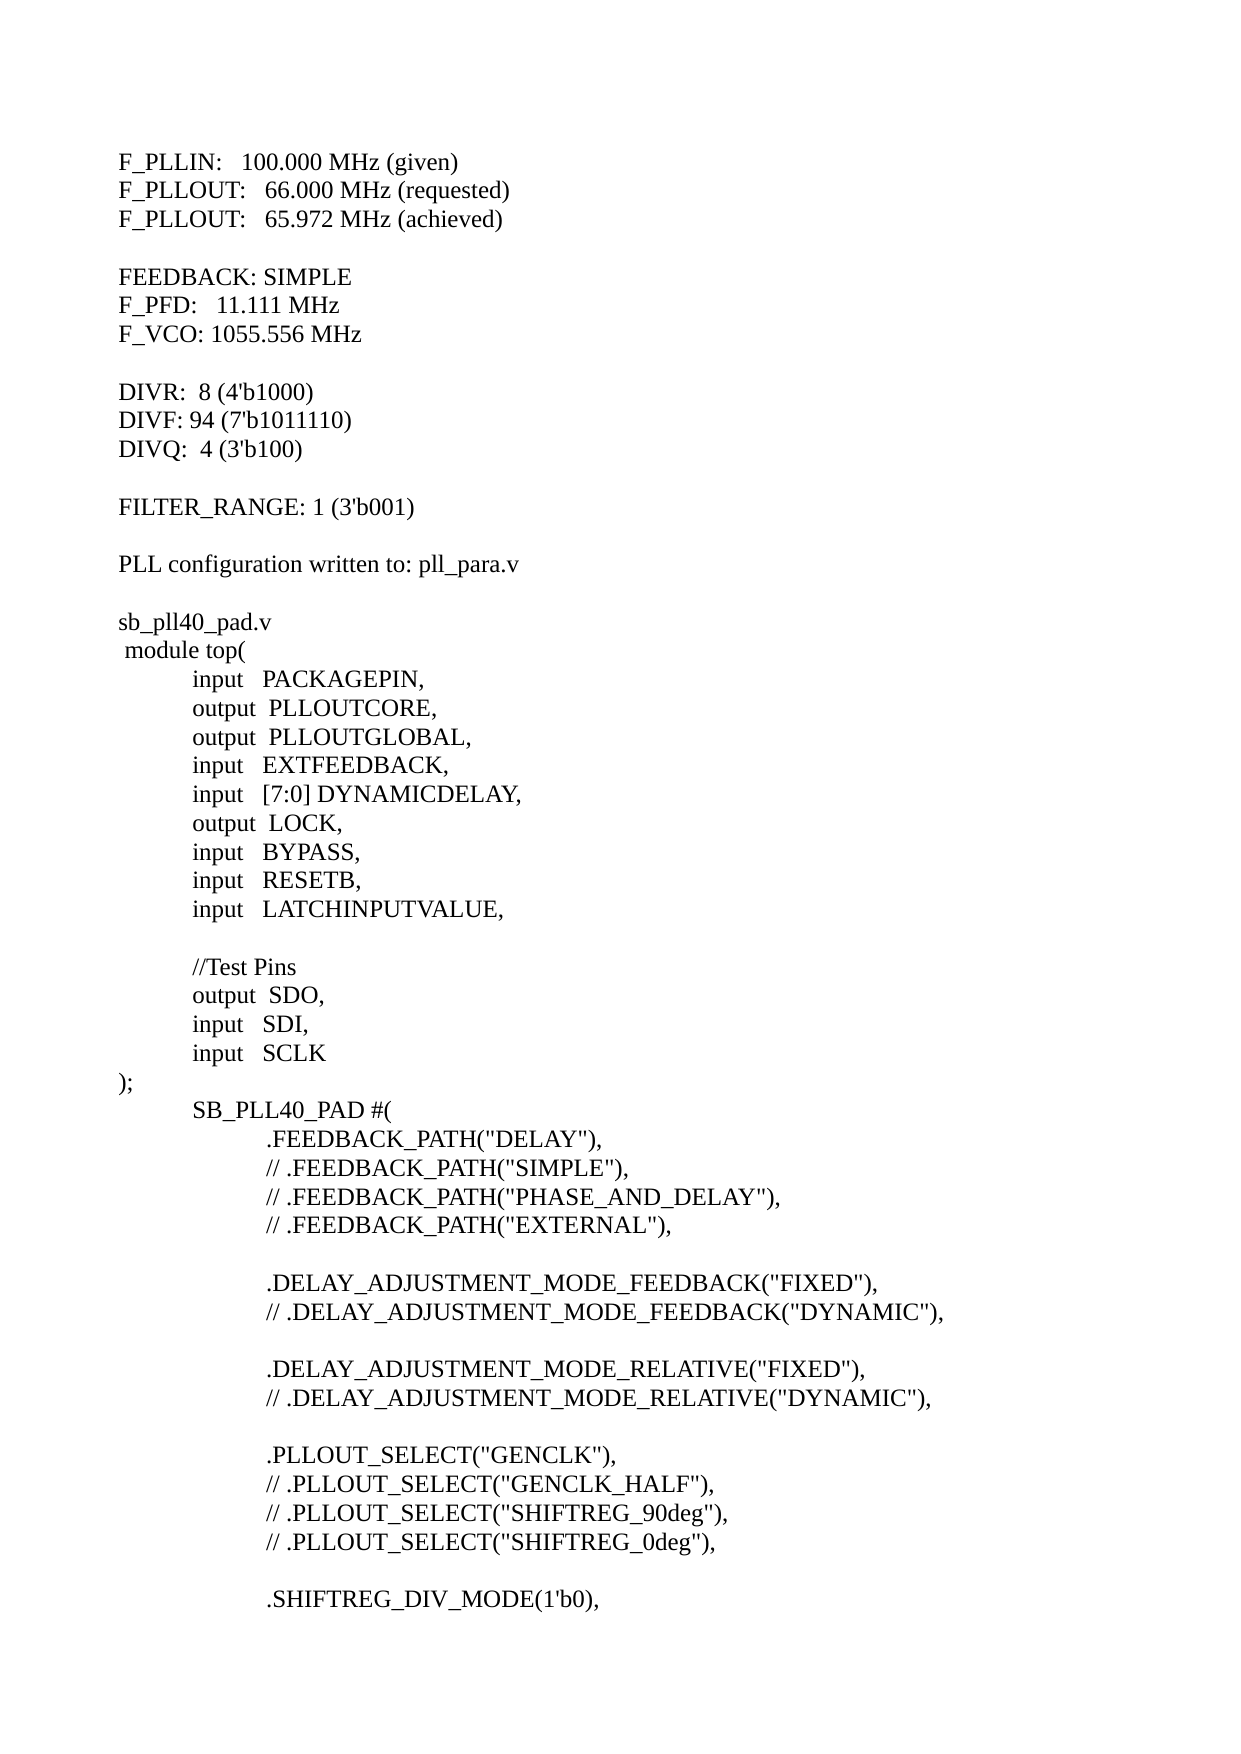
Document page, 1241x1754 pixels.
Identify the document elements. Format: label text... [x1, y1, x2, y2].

text F_PLLIN: 100.000 MHz (given) [118, 147, 1122, 176]
text DIVF: 94 (7'b1011110) [118, 406, 1122, 434]
text input EXTFEEDBACK, [118, 751, 1122, 779]
text FILTER_RANGE: 1 (3'b001) [118, 492, 1122, 521]
text input PACKAGEPIN, [118, 664, 1122, 693]
text .PLLOUT_SELECT("GENCLK"), [118, 1441, 1122, 1469]
text // .FEEDBACK_PATH("PHASE_AND_DELAY"), [118, 1182, 1122, 1211]
text DIVR: 8 (4'b1000) [118, 377, 1122, 406]
text .FEEDBACK_PATH("DELAY"), [118, 1124, 1122, 1153]
text .DELAY_ADJUSTMENT_MODE_RELATIVE("FIXED"), [118, 1354, 1122, 1383]
text ); [118, 1067, 1122, 1096]
text PLL configuration written to: pll_para.v [118, 549, 1122, 578]
text F_VCO: 1055.556 MHz [118, 319, 1122, 348]
text .SHIFTREG_DIV_MODE(1'b0), [118, 1584, 1122, 1613]
text // .FEEDBACK_PATH("SIMPLE"), [118, 1153, 1122, 1182]
text FEEDBACK: SIMPLE [118, 262, 1122, 291]
text sb_pll40_pad.v [118, 607, 1122, 636]
text F_PLLOUT: 65.972 MHz (achieved) [118, 204, 1122, 233]
text // .PLLOUT_SELECT("SHIFTREG_90deg"), [118, 1498, 1122, 1527]
text // .DELAY_ADJUSTMENT_MODE_FEEDBACK("DYNAMIC"), [118, 1297, 1122, 1326]
text input RESETB, [118, 866, 1122, 894]
text F_PFD: 11.111 MHz [118, 291, 1122, 319]
text F_PLLOUT: 66.000 MHz (requested) [118, 176, 1122, 204]
text // .PLLOUT_SELECT("GENCLK_HALF"), [118, 1469, 1122, 1498]
text input SCLK [118, 1038, 1122, 1067]
text input SDI, [118, 1009, 1122, 1038]
text .DELAY_ADJUSTMENT_MODE_FEEDBACK("FIXED"), [118, 1268, 1122, 1297]
text output PLLOUTCORE, [118, 693, 1122, 722]
text // .FEEDBACK_PATH("EXTERNAL"), [118, 1211, 1122, 1239]
text input BYPASS, [118, 837, 1122, 866]
text // .DELAY_ADJUSTMENT_MODE_RELATIVE("DYNAMIC"), [118, 1383, 1122, 1412]
text input [7:0] DYNAMICDELAY, [118, 779, 1122, 808]
text output PLLOUTGLOBAL, [118, 722, 1122, 751]
text output SDO, [118, 981, 1122, 1009]
text // .PLLOUT_SELECT("SHIFTREG_0deg"), [118, 1527, 1122, 1556]
text input LATCHINPUTVALUE, [118, 894, 1122, 923]
text output LOCK, [118, 808, 1122, 837]
text //Test Pins [118, 952, 1122, 981]
text DIVQ: 4 (3'b100) [118, 434, 1122, 463]
text SB_PLL40_PAD #( [118, 1096, 1122, 1124]
text module top( [118, 636, 1122, 664]
